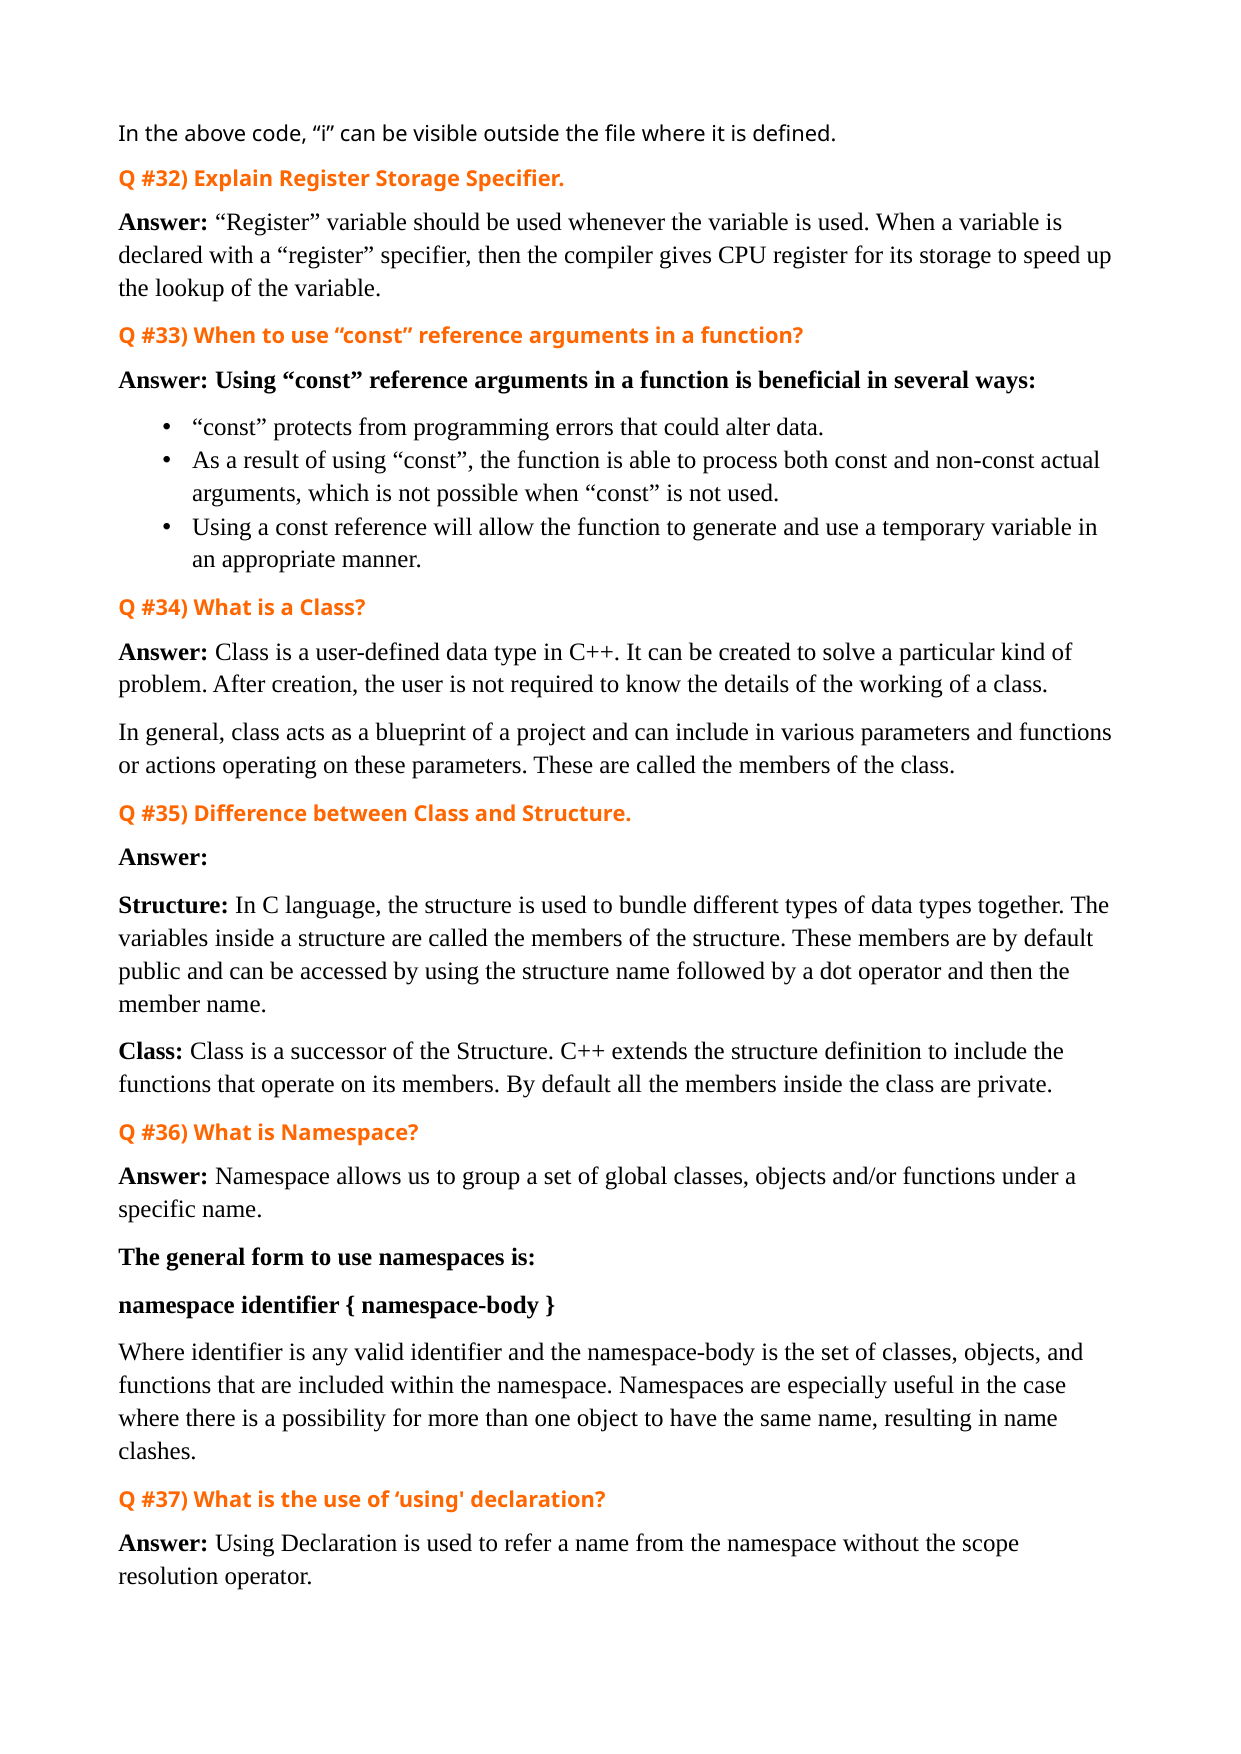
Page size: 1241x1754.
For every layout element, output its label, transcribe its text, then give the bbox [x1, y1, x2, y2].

text Structure: In C language, the structure is used to bundle different types of data types together. The variables inside a structure are called the members of the structure. These members are by default public and can be accessed by using the structure name followed by a dot operator and then the member name. [118, 890, 1122, 1018]
text Answer: Namespace allows us to group a set of global classes, objects and/or functions under a specific name. [118, 1161, 1122, 1223]
text The general form to use namespaces is: [118, 1242, 1122, 1271]
list As a result of using “const”, the function is able to process both const and non-const actual arguments, which is not possible when “const” is not used. [162, 446, 1122, 507]
text Where identifier is any valid identifier and the namespace-body is the set of classes, objects, and functions that are included within the namespace. Namespaces are especially useful in the case where there is a possibility for more than one object to have the same name, resulting in name clashes. [118, 1337, 1122, 1465]
text In general, class acts as a blueprint of a project and can include in various parameters and functions or actions operating on these parameters. These are called the members of the class. [118, 717, 1122, 779]
text Q #32) Explain Register Storage Specifier. [118, 162, 1122, 192]
text Q #37) What is the use of ‘using' declaration? [118, 1484, 1122, 1514]
text Q #34) What is a Class? [118, 592, 1122, 622]
text Q #36) What is Namespace? [118, 1117, 1122, 1147]
text Answer: Using “const” reference arguments in a function is beneficial in several ways: [118, 365, 1122, 394]
text namespace identifier { namespace-body } [118, 1290, 1122, 1318]
text Q #35) Difference between Class and Structure. [118, 798, 1122, 828]
text Class: Class is a successor of the Structure. C++ extends the structure definition to include the functions that operate on its members. By default all the members inside the class are private. [118, 1036, 1122, 1098]
text Answer: [118, 842, 1122, 871]
text Answer: Using Declaration is used to refer a name from the namespace without the scope resolution operator. [118, 1528, 1122, 1590]
text In the above code, “i” can be visible outside the file where it is defined. [118, 118, 1122, 148]
list Using a const reference will allow the function to generate and use a temporary variable in an appropriate manner. [162, 512, 1122, 573]
text Answer: “Register” variable should be used whenever the variable is used. When a variable is declared with a “register” specifier, then the compiler gives CPU register for its storage to speed up the lookup of the variable. [118, 207, 1122, 302]
list “const” protects from programming errors that could alter data. [162, 412, 1122, 441]
text Answer: Class is a user-defined data type in C++. It can be created to solve a particular kind of problem. After creation, the user is not required to know the details of the working of a class. [118, 637, 1122, 698]
text Q #33) When to use “const” reference arguments in a function? [118, 321, 1122, 350]
